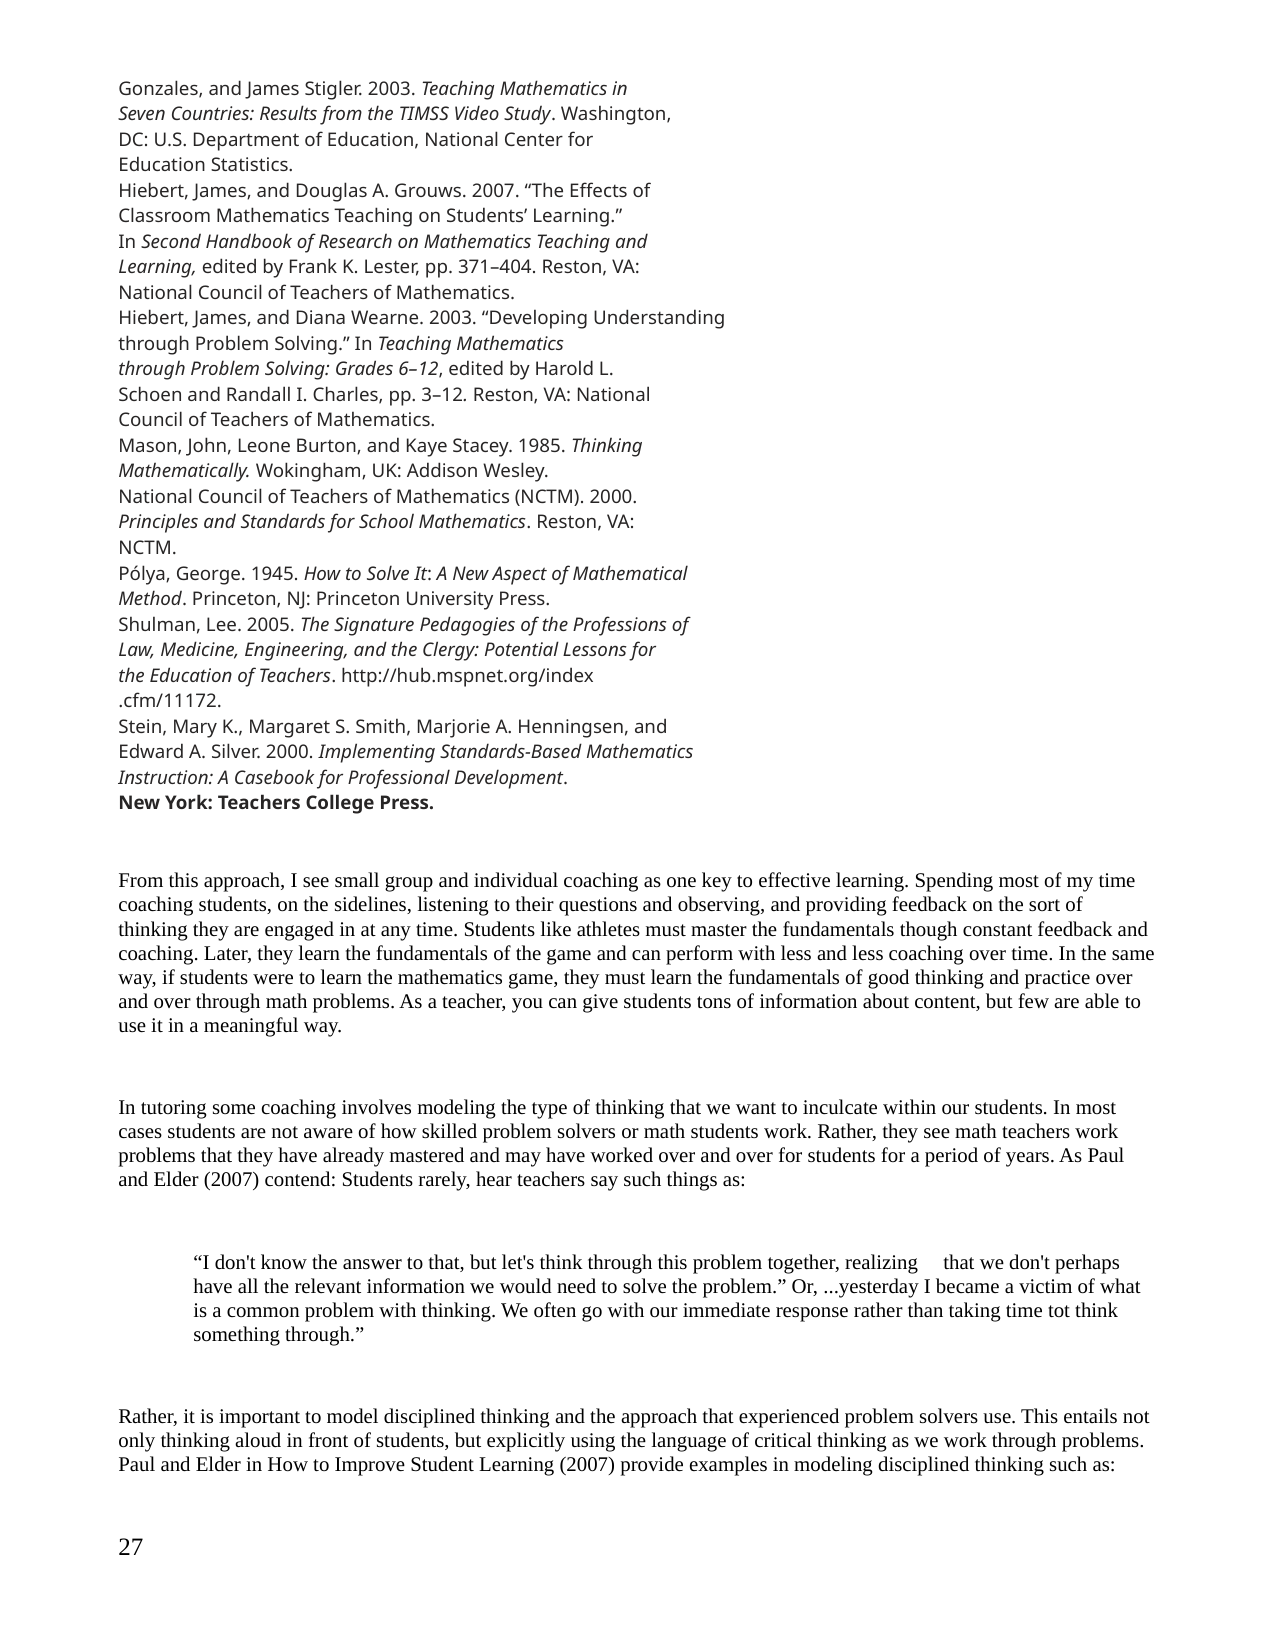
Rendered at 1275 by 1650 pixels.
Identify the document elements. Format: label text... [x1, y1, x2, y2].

text Rather, it is important to model disciplined thinking and the approach that experienced problem solvers use. This entails not only thinking aloud in front of students, but explicitly using the language of critical thinking as we work through problems. Paul and Elder in How to Improve Student Learning (2007) provide examples in modeling disciplined thinking such as: [118, 1404, 1157, 1476]
text Method. Princeton, NJ: Princeton University Press. [118, 585, 1157, 611]
text Edward A. Silver. 2000. Implementing Standards-Based Mathematics [118, 738, 1157, 764]
text Education Statistics. [118, 152, 1157, 177]
text Classroom Mathematics Teaching on Students’ Learning.” [118, 203, 1157, 228]
text the Education of Teachers. http://hub.mspnet.org/index [118, 662, 1157, 687]
text New York: Teachers College Press. [118, 789, 1157, 815]
text Hiebert, James, and Diana Wearne. 2003. “Developing Understanding [118, 305, 1157, 330]
text Pólya, George. 1945. How to Solve It: A New Aspect of Mathematical [118, 560, 1157, 585]
text Learning, edited by Frank K. Lester, pp. 371–404. Reston, VA: [118, 254, 1157, 279]
text Stein, Mary K., Margaret S. Smith, Marjorie A. Henningsen, and [118, 713, 1157, 738]
text through Problem Solving.” In Teaching Mathematics [118, 330, 1157, 356]
text Shulman, Lee. 2005. The Signature Pedagogies of the Professions of [118, 611, 1157, 636]
text Mason, John, Leone Burton, and Kaye Stacey. 1985. Thinking [118, 432, 1157, 458]
text Schoen and Randall I. Charles, pp. 3–12. Reston, VA: National [118, 381, 1157, 407]
text Principles and Standards for School Mathematics. Reston, VA: [118, 509, 1157, 534]
text Mathematically. Wokingham, UK: Addison Wesley. [118, 458, 1157, 483]
text Council of Teachers of Mathematics. [118, 407, 1157, 432]
text Hiebert, James, and Douglas A. Grouws. 2007. “The Effects of [118, 177, 1157, 203]
text Law, Medicine, Engineering, and the Clergy: Potential Lessons for [118, 636, 1157, 662]
text through Problem Solving: Grades 6–12, edited by Harold L. [118, 356, 1157, 381]
text In Second Handbook of Research on Mathematics Teaching and [118, 228, 1157, 254]
text .cfm/11172. [118, 687, 1157, 713]
text Instruction: A Casebook for Professional Development. [118, 764, 1157, 789]
text National Council of Teachers of Mathematics. [118, 279, 1157, 305]
text Gonzales, and James Stigler. 2003. Teaching Mathematics in [118, 75, 1157, 101]
text From this approach, I see small group and individual coaching as one key to effective learning. Spending most of my time coaching students, on the sidelines, listening to their questions and observing, and providing feedback on the sort of thinking they are engaged in at any time. Students like athletes must master the fundamentals though constant feedback and coaching. Later, they learn the fundamentals of the game and can perform with less and less coaching over time. In the same way, if students were to learn the mathematics game, they must learn the fundamentals of good thinking and practice over and over through math problems. As a teacher, you can give students tons of information about content, but few are able to use it in a meaningful way. [118, 868, 1157, 1037]
text NCTM. [118, 534, 1157, 560]
text In tutoring some coaching involves modeling the type of thinking that we want to inculcate within our students. In most cases students are not aware of how skilled problem solvers or math students work. Rather, they see math teachers work problems that they have already mastered and may have worked over and over for students for a period of years. As Paul and Elder (2007) contend: Students rarely, hear teachers say such things as: [118, 1095, 1157, 1191]
text “I don't know the answer to that, but let's think through this problem together, realizing that we don't perhaps have all the relevant information we would need to solve the problem.” Or, ...yesterday I became a victim of what is a common problem with thinking. We often go with our immediate response rather than taking time tot think something through.” [118, 1250, 1157, 1346]
text DC: U.S. Department of Education, National Center for [118, 126, 1157, 152]
text National Council of Teachers of Mathematics (NCTM). 2000. [118, 483, 1157, 509]
text Seven Countries: Results from the TIMSS Video Study. Washington, [118, 101, 1157, 126]
